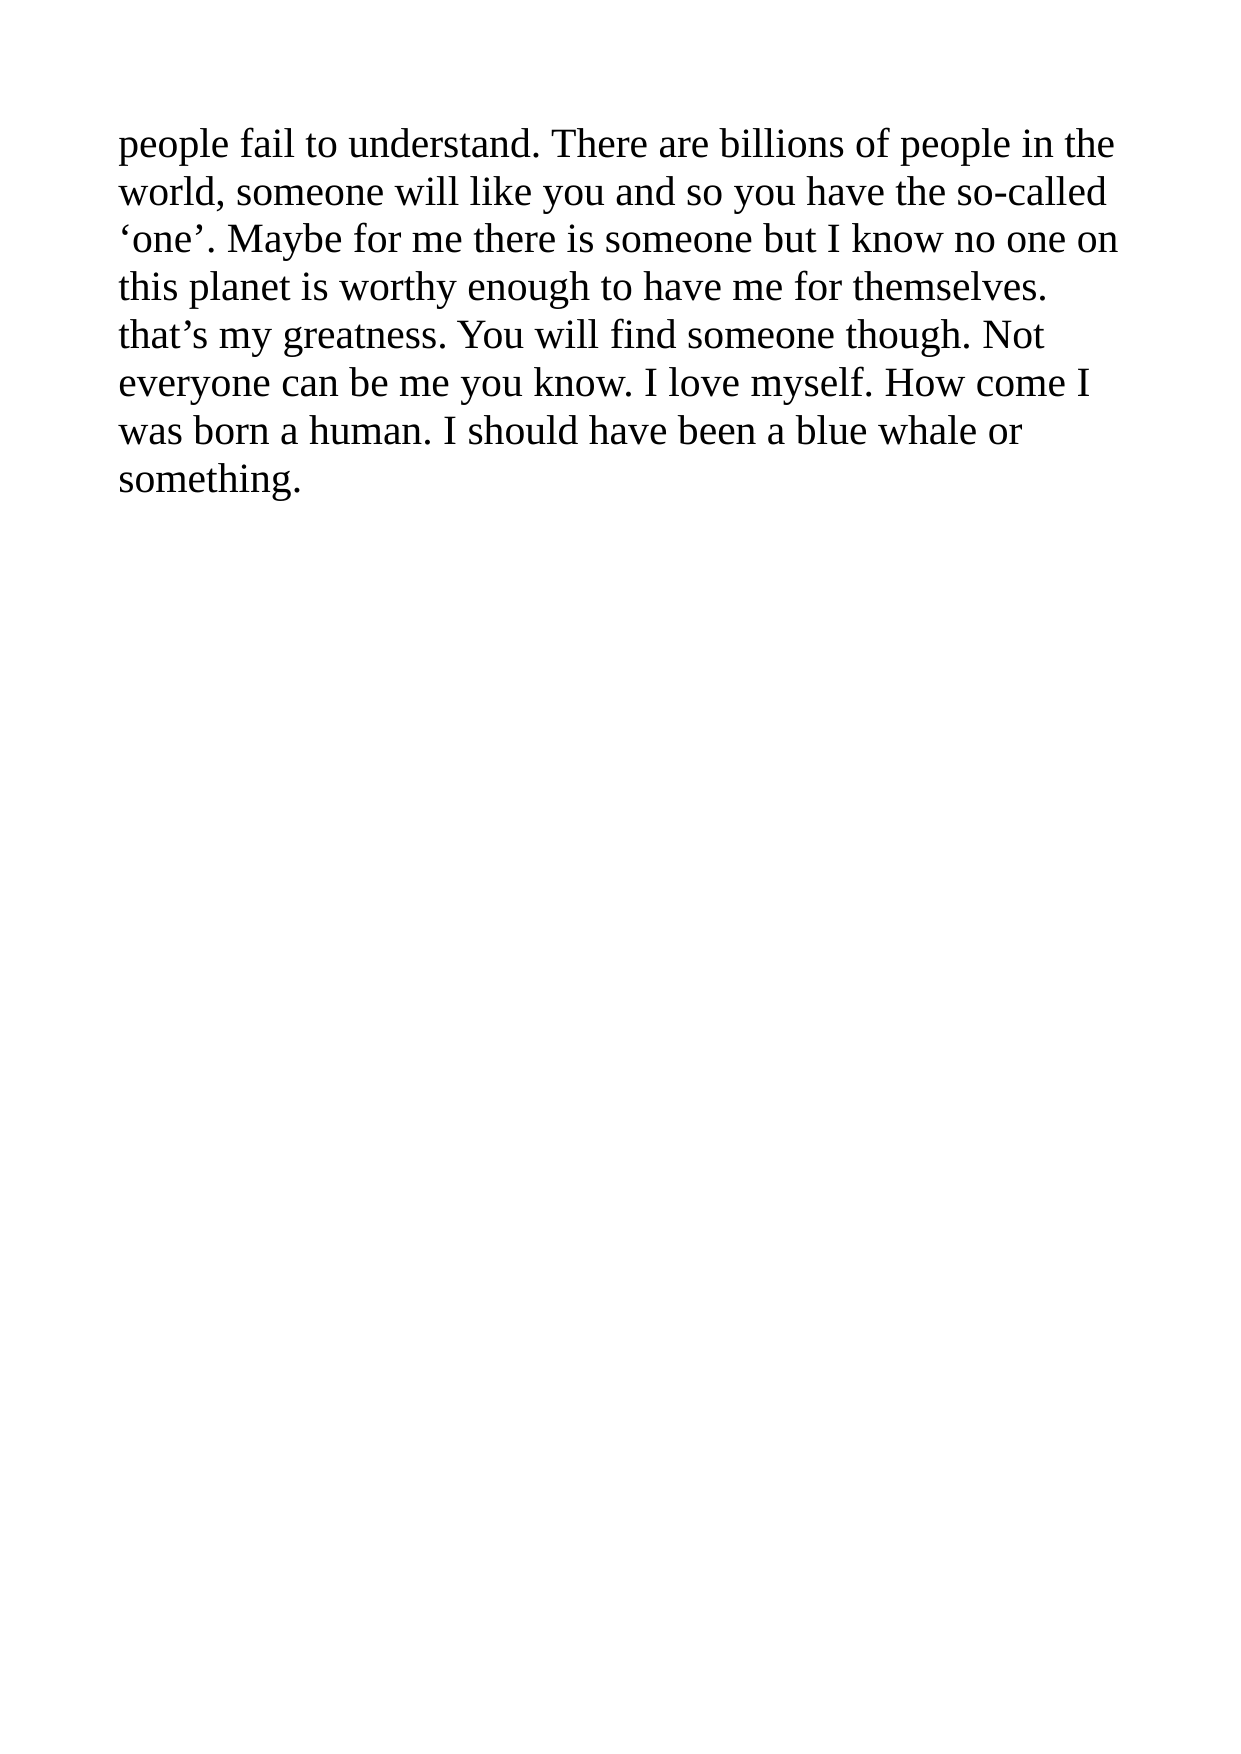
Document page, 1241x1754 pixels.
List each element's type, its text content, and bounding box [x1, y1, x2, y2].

text people fail to understand. There are billions of people in the world, someone will like you and so you have the so-called ‘one’. Maybe for me there is someone but I know no one on this planet is worthy enough to have me for themselves. that’s my greatness. You will find someone though. Not everyone can be me you know. I love myself. How come I was born a human. I should have been a blue whale or something. [118, 118, 1122, 501]
